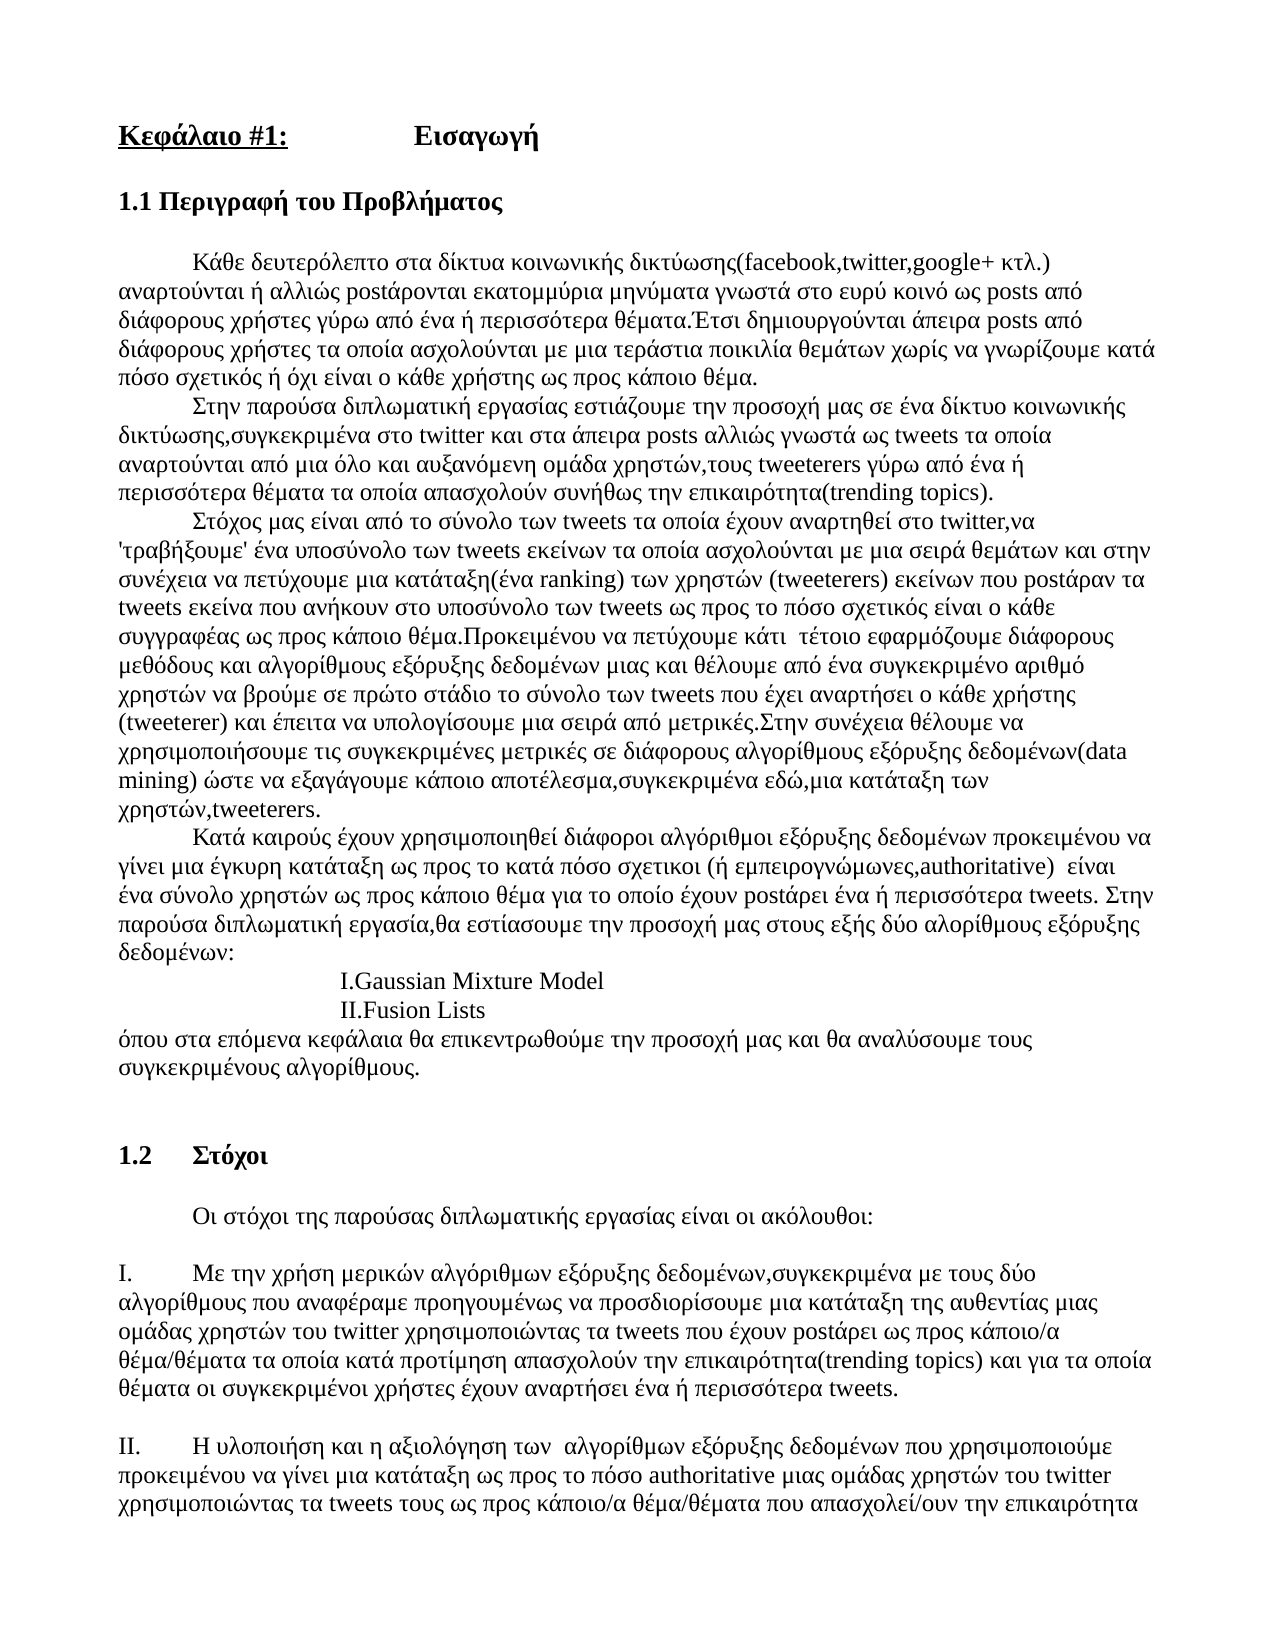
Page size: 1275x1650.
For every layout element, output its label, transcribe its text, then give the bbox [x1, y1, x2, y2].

text Κάθε δευτερόλεπτο στα δίκτυα κοινωνικής δικτύωσης(facebook,twitter,google+ κτλ.) αναρτούνται ή αλλιώς postάρονται εκατομμύρια μηνύματα γνωστά στο ευρύ κοινό ως posts από διάφορους χρήστες γύρω από ένα ή περισσότερα θέματα.Έτσι δημιουργούνται άπειρα posts από διάφορους χρήστες τα οποία ασχολούνται με μια τεράστια ποικιλία θεμάτων χωρίς να γνωρίζουμε κατά πόσο σχετικός ή όχι είναι ο κάθε χρήστης ως προς κάποιο θέμα. [118, 247, 1157, 391]
text II. H υλοποιήση και η αξιολόγηση των αλγορίθμων εξόρυξης δεδομένων που χρησιμοποιούμε προκειμένου να γίνει μια κατάταξη ως προς το πόσο authoritative μιας ομάδας χρηστών του twitter χρησιμοποιώντας τα tweets τους ως προς κάποιο/α θέμα/θέματα που απασχολεί/ουν την επικαιρότητα [118, 1431, 1157, 1517]
text II.Fusion Lists [118, 995, 1157, 1024]
text Στόχος μας είναι από το σύνολο των tweets τα οποία έχουν αναρτηθεί στο twitter,να 'τραβήξουμε' ένα υποσύνολο των tweets εκείνων τα οποία ασχολούνται με μια σειρά θεμάτων και στην συνέχεια να πετύχουμε μια κατάταξη(ένα ranking) των χρηστών (tweeterers) εκείνων που postάραν τα tweets εκείνα που ανήκουν στο υποσύνολο των tweets ως προς το πόσο σχετικός είναι ο κάθε συγγραφέας ως προς κάποιο θέμα.Προκειμένου να πετύχουμε κάτι τέτοιο εφαρμόζουμε διάφορους μεθόδους και αλγορίθμους εξόρυξης δεδομένων μιας και θέλουμε από ένα συγκεκριμένο αριθμό χρηστών να βρούμε σε πρώτο στάδιο το σύνολο των tweets που έχει αναρτήσει ο κάθε χρήστης (tweeterer) και έπειτα να υπολογίσουμε μια σειρά από μετρικές.Στην συνέχεια θέλουμε να χρησιμοποιήσουμε τις συγκεκριμένες μετρικές σε διάφορους αλγορίθμους εξόρυξης δεδομένων(data mining) ώστε να εξαγάγουμε κάποιο αποτέλεσμα,συγκεκριμένα εδώ,μια κατάταξη των χρηστών,tweeterers. [118, 506, 1157, 822]
text Κεφάλαιο #1: Εισαγωγή [118, 118, 1157, 152]
text 1.1 Περιγραφή του Προβλήματος [118, 185, 1157, 216]
text Στην παρούσα διπλωματική εργασίας εστιάζουμε την προσοχή μας σε ένα δίκτυο κοινωνικής δικτύωσης,συγκεκριμένα στο twitter και στα άπειρα posts αλλιώς γνωστά ως tweets τα οποία αναρτούνται από μια όλο και αυξανόμενη ομάδα χρηστών,τους tweeterers γύρω από ένα ή περισσότερα θέματα τα οποία απασχολούν συνήθως την επικαιρότητα(trending topics). [118, 391, 1157, 506]
text Ι.Gaussian Mixture Model [118, 966, 1157, 995]
text 1.2 Στόχοι [118, 1139, 1157, 1170]
text Κατά καιρούς έχουν χρησιμοποιηθεί διάφοροι αλγόριθμοι εξόρυξης δεδομένων προκειμένου να γίνει μια έγκυρη κατάταξη ως προς το κατά πόσο σχετικοι (ή εμπειρογνώμωνες,authoritative) είναι ένα σύνολο χρηστών ως προς κάποιο θέμα για το οποίο έχουν postάρει ένα ή περισσότερα tweets. Στην παρούσα διπλωματική εργασία,θα εστίασουμε την προσοχή μας στους εξής δύο αλορίθμους εξόρυξης δεδομένων: [118, 822, 1157, 966]
text Ι. Με την χρήση μερικών αλγόριθμων εξόρυξης δεδομένων,συγκεκριμένα με τους δύο αλγορίθμους που αναφέραμε προηγουμένως να προσδιορίσουμε μια κατάταξη της αυθεντίας μιας ομάδας χρηστών του twitter χρησιμοποιώντας τα tweets που έχουν postάρει ως προς κάποιο/α θέμα/θέματα τα οποία κατά προτίμηση απασχολούν την επικαιρότητα(trending topics) και για τα οποία θέματα οι συγκεκριμένοι χρήστες έχουν αναρτήσει ένα ή περισσότερα tweets. [118, 1258, 1157, 1402]
text όπου στα επόμενα κεφάλαια θα επικεντρωθούμε την προσοχή μας και θα αναλύσουμε τους συγκεκριμένους αλγορίθμους. [118, 1024, 1157, 1081]
text Οι στόχοι της παρούσας διπλωματικής εργασίας είναι οι ακόλουθοι: [118, 1201, 1157, 1230]
